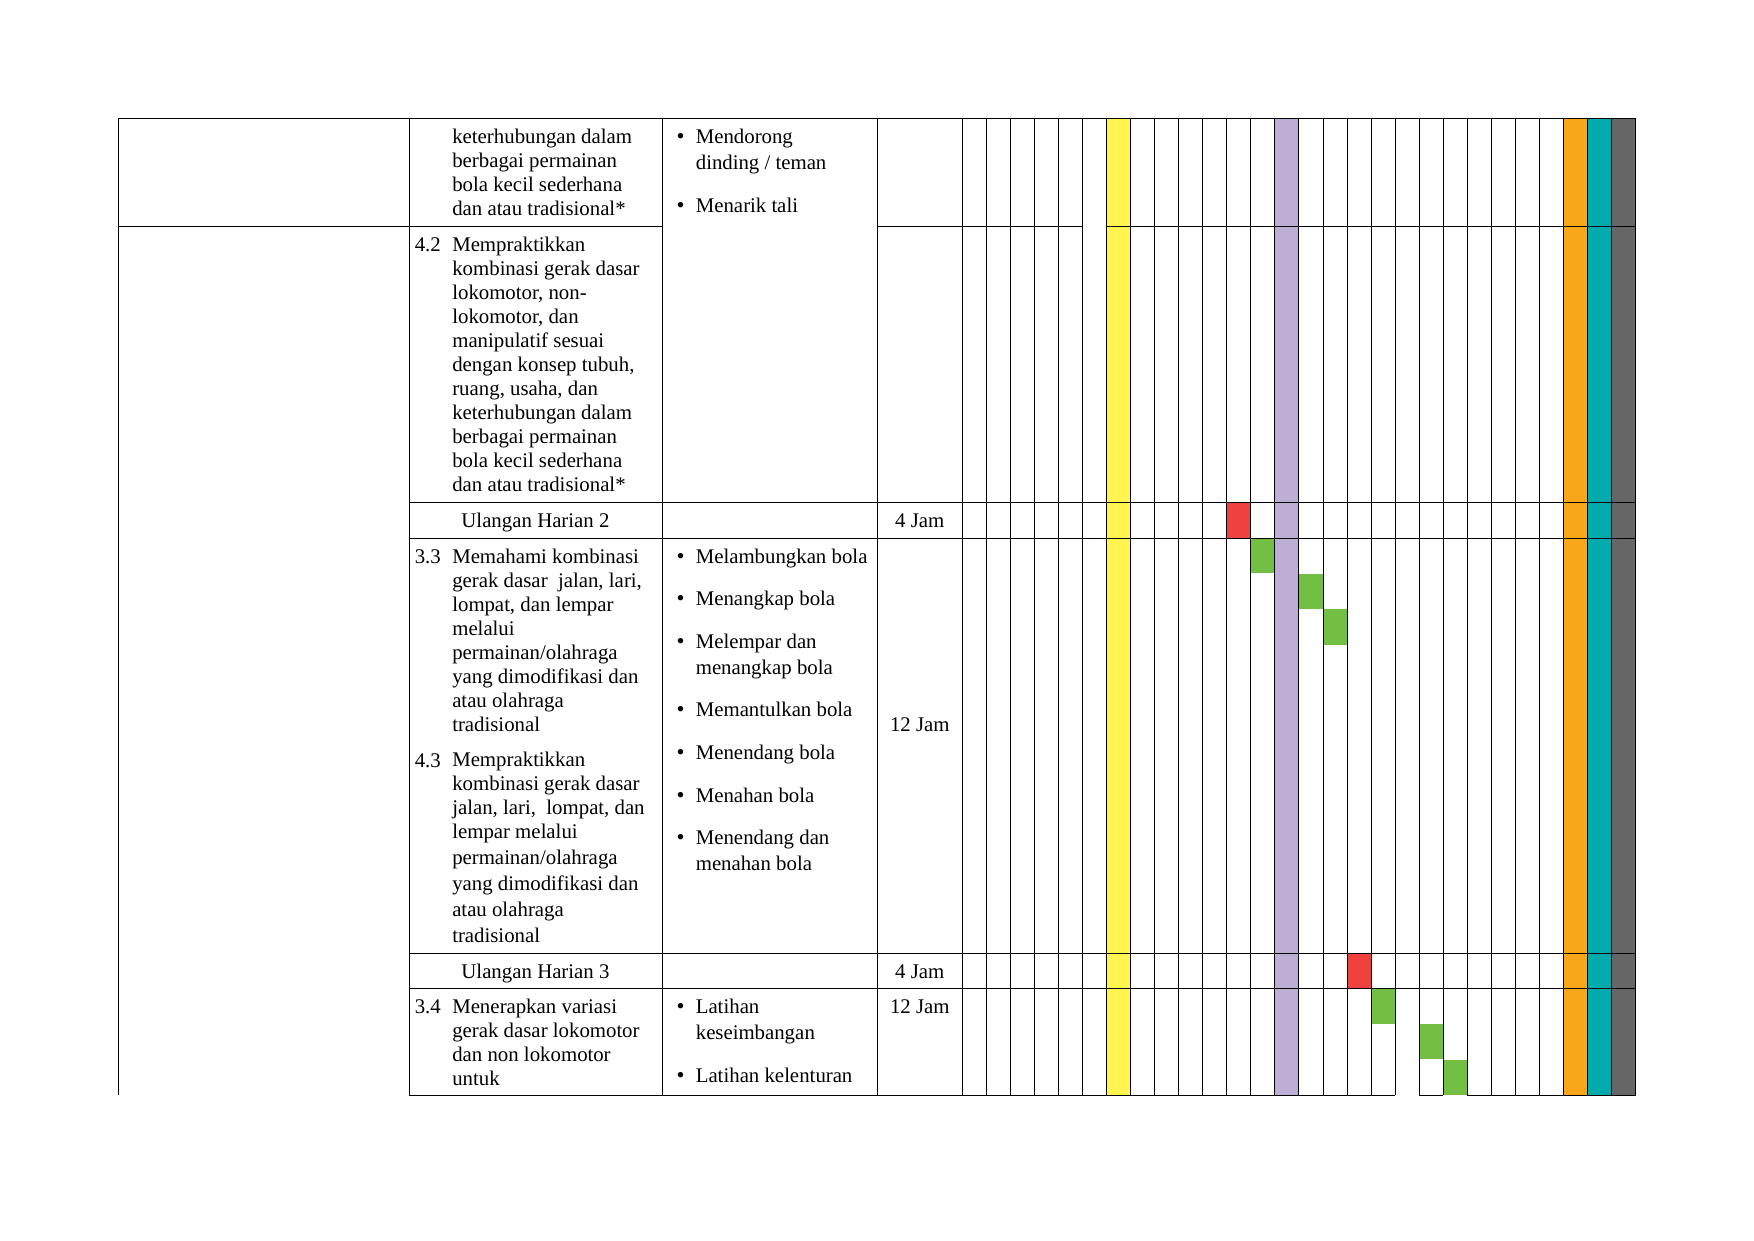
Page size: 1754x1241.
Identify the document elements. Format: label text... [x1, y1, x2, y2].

table_cell [1107, 119, 1130, 226]
table_cell [1420, 1024, 1443, 1059]
table_cell 12 Jam [878, 989, 962, 1095]
table_cell [1516, 227, 1539, 502]
table_cell 4 Jam [878, 503, 962, 538]
table_cell [1203, 989, 1226, 1095]
table_cell [1011, 227, 1034, 502]
table_cell [1059, 119, 1082, 226]
table_cell [1444, 742, 1467, 953]
table_cell [1540, 119, 1563, 226]
table_cell [1372, 503, 1395, 538]
table_cell [1251, 742, 1274, 953]
table_cell [963, 119, 986, 226]
table_cell [1299, 574, 1323, 609]
table_cell [1588, 989, 1611, 1095]
table_cell [1564, 227, 1587, 502]
table_cell [1275, 989, 1298, 1095]
table_cell [1540, 539, 1563, 742]
table_cell [1107, 742, 1130, 953]
table_cell [1227, 954, 1250, 988]
table_cell [1131, 227, 1154, 502]
table_cell [1420, 539, 1443, 742]
table_cell [1035, 503, 1058, 538]
table_cell [1059, 227, 1082, 502]
table_cell [1059, 503, 1082, 538]
table_cell [1179, 119, 1202, 226]
table_cell [1203, 227, 1226, 502]
table_cell [148, 227, 409, 502]
table_cell [148, 119, 409, 226]
table_cell [1035, 742, 1058, 953]
table_cell [1299, 503, 1323, 538]
table_cell [1324, 742, 1347, 953]
table_cell [1179, 227, 1202, 502]
table_cell [1227, 119, 1250, 226]
table_cell [1035, 954, 1058, 988]
table_cell [1348, 989, 1371, 1095]
table_cell Mempraktikkan kombinasi gerak dasar jalan, lari, lompat, dan lempar melalui permainan/olahraga yang dimodifikasi dan atau olahraga tradisional [446, 742, 662, 953]
table_cell [119, 502, 147, 538]
table_cell [1492, 119, 1515, 226]
table_cell [1275, 954, 1298, 988]
table_cell [1588, 954, 1611, 988]
table_cell [119, 953, 147, 988]
table_cell [1035, 227, 1058, 502]
table_cell [878, 227, 962, 502]
table_cell [1011, 954, 1034, 988]
table_cell [1468, 119, 1491, 226]
table_cell [1155, 227, 1178, 502]
table_cell [1540, 227, 1563, 502]
table_cell keterhubungan dalam berbagai permainan bola kecil sederhana dan atau tradisional* [446, 119, 662, 226]
table_cell [1324, 227, 1347, 502]
table_cell 3.3 [410, 539, 446, 742]
table_cell [1324, 119, 1347, 226]
table_cell [1059, 539, 1082, 742]
table_cell [1299, 989, 1323, 1095]
table_cell [148, 953, 409, 988]
table_cell [1516, 503, 1539, 538]
table_cell [1516, 539, 1539, 742]
table_cell [1444, 119, 1467, 226]
table_cell [987, 503, 1010, 538]
table_cell [1035, 539, 1058, 742]
table_cell [963, 539, 986, 742]
table_cell [1612, 742, 1635, 953]
table_cell [1324, 954, 1347, 988]
table_cell [119, 742, 147, 953]
table_cell [663, 954, 877, 988]
table_cell [963, 989, 986, 1095]
table_cell Ulangan Harian 3 [410, 954, 662, 988]
table_cell [119, 227, 147, 502]
table_cell [1420, 503, 1443, 538]
table_cell [1324, 539, 1347, 573]
table_cell [1492, 954, 1515, 988]
table_cell [1348, 503, 1371, 538]
table_cell [1155, 119, 1178, 226]
table_cell [1107, 503, 1130, 538]
table_cell [1107, 989, 1130, 1095]
table_cell [1011, 503, 1034, 538]
table_cell [1492, 989, 1515, 1095]
table_cell [1444, 989, 1467, 1024]
table_cell [1083, 119, 1106, 502]
table_cell [1612, 119, 1635, 226]
table_cell [1155, 742, 1178, 953]
table_cell [1396, 742, 1419, 953]
table_cell [1251, 227, 1274, 502]
table_cell [1011, 742, 1034, 953]
table_cell [1468, 989, 1491, 1095]
table_cell [1083, 954, 1106, 988]
table_cell [1420, 954, 1443, 988]
table_cell [1396, 119, 1419, 226]
table_cell [1540, 742, 1563, 953]
table_cell Melambungkan bola Menangkap bola Melempar dan menangkap bola Memantulkan bola Menendang bola Menahan bola Menendang dan menahan bola [663, 539, 877, 953]
table_cell [1564, 119, 1587, 226]
table_cell [1612, 227, 1635, 502]
table_cell [119, 538, 147, 742]
table_cell [1131, 954, 1154, 988]
table_cell [1251, 119, 1274, 226]
table_cell Duduk mencium lutut Duduk selunjur mencium lantai Mendorong dinding / teman Menarik tali [663, 119, 877, 502]
table_cell [1324, 989, 1347, 1095]
table_cell [1011, 539, 1034, 742]
table_cell [1131, 989, 1154, 1095]
table_cell [1059, 989, 1082, 1095]
table_cell [1612, 954, 1635, 988]
table_cell [1251, 503, 1274, 538]
table_cell [1131, 503, 1154, 538]
table_cell [1203, 954, 1226, 988]
table_cell [1420, 742, 1443, 953]
table_cell [878, 119, 962, 226]
table_cell [1492, 503, 1515, 538]
table_cell [987, 742, 1010, 953]
table_cell [1468, 539, 1491, 742]
table_cell [1564, 989, 1587, 1095]
table_cell [987, 989, 1010, 1095]
table_cell Mempraktikkan kombinasi gerak dasar lokomotor, non-lokomotor, dan manipulatif sesuai dengan konsep tubuh, ruang, usaha, dan keterhubungan dalam berbagai permainan bola kecil sederhana dan atau tradisional* [446, 227, 662, 502]
table_cell [1083, 989, 1106, 1095]
table_cell [1155, 989, 1178, 1095]
table_cell [1564, 539, 1587, 742]
table_cell [1251, 574, 1274, 742]
table_cell [1179, 503, 1202, 538]
table_cell [1179, 954, 1202, 988]
table_cell [1372, 539, 1395, 742]
table_cell [1348, 954, 1371, 988]
table_cell [1107, 227, 1130, 502]
table_cell [1251, 539, 1274, 573]
table_cell [1516, 989, 1539, 1095]
table_cell [1516, 742, 1539, 953]
table_cell [963, 742, 986, 953]
table_cell [1444, 954, 1467, 988]
table_cell [1299, 609, 1323, 742]
table_cell [1372, 742, 1395, 953]
table_cell [663, 503, 877, 538]
table_cell [148, 988, 409, 1095]
table_cell [1540, 989, 1563, 1095]
table_cell [1251, 989, 1274, 1095]
table_cell [1275, 227, 1298, 502]
table_cell [1348, 119, 1371, 226]
table_cell [1468, 503, 1491, 538]
table_cell [1131, 539, 1154, 742]
table_cell [1612, 539, 1635, 742]
table_cell 4.3 [410, 742, 446, 953]
table_cell [148, 502, 409, 538]
table_cell [1083, 503, 1106, 538]
table_cell [1155, 954, 1178, 988]
table_cell [1227, 503, 1250, 538]
table_cell [1275, 503, 1298, 538]
table_cell [1179, 989, 1202, 1095]
table_cell [963, 954, 986, 988]
table_cell [1612, 503, 1635, 538]
table_cell [1468, 227, 1491, 502]
table_cell [1299, 954, 1323, 988]
table_cell [119, 988, 147, 1095]
table_cell [1372, 227, 1395, 502]
table_cell [1492, 539, 1515, 742]
table_cell [1588, 539, 1611, 742]
table_cell [1564, 954, 1587, 988]
table_cell Menerapkan variasi gerak dasar lokomotor dan non lokomotor untuk [446, 989, 662, 1095]
table_cell [1588, 227, 1611, 502]
table_cell [1035, 119, 1058, 226]
table_cell [1372, 954, 1395, 988]
table_cell [1444, 227, 1467, 502]
table_cell [1372, 1024, 1395, 1095]
table_cell [148, 742, 409, 953]
table_cell Latihan keseimbangan Latihan kelenturan Latihan kekuatan [663, 989, 877, 1095]
table_cell [1564, 742, 1587, 953]
table_cell [1251, 954, 1274, 988]
table_cell [1588, 742, 1611, 953]
table_cell [1492, 227, 1515, 502]
table_cell [1083, 742, 1106, 953]
table_cell [1131, 119, 1154, 226]
table_cell [1492, 742, 1515, 953]
table_cell [410, 119, 446, 226]
table_cell [1299, 119, 1323, 226]
table_cell [1420, 119, 1443, 226]
table_cell [1107, 954, 1130, 988]
table_cell Ulangan Harian 2 [410, 503, 662, 538]
table_cell [1468, 954, 1491, 988]
table_cell [1396, 954, 1419, 988]
table_cell 4 Jam [878, 954, 962, 988]
table_cell [1420, 227, 1443, 502]
table_cell [987, 119, 1010, 226]
table_cell [1564, 503, 1587, 538]
table_cell [1227, 989, 1250, 1095]
table_cell [987, 539, 1010, 742]
table_cell [1396, 539, 1419, 742]
table_cell [1324, 609, 1347, 645]
table_cell [1396, 503, 1419, 538]
table_cell [1059, 742, 1082, 953]
table_cell [1348, 539, 1371, 742]
table_cell [1179, 539, 1202, 742]
table_cell [1420, 989, 1443, 1024]
table_cell [1155, 503, 1178, 538]
table_cell [1299, 742, 1323, 953]
table_cell [1179, 742, 1202, 953]
table_cell [1444, 539, 1467, 742]
table_cell [1275, 119, 1298, 226]
table_cell [1396, 227, 1419, 502]
table_cell [1324, 574, 1347, 609]
table_cell [1011, 119, 1034, 226]
table_cell [1299, 539, 1323, 573]
table_cell [1299, 227, 1323, 502]
table_cell [1011, 989, 1034, 1095]
table_cell [1396, 989, 1419, 1095]
table_cell Memahami kombinasi gerak dasar jalan, lari, lompat, dan lempar melalui permainan/olahraga yang dimodifikasi dan atau olahraga tradisional [446, 539, 662, 742]
table_cell [119, 119, 147, 226]
table_cell [1540, 503, 1563, 538]
table_cell [1372, 119, 1395, 226]
table_cell [1227, 742, 1250, 953]
table_cell [1516, 119, 1539, 226]
table_cell [148, 538, 409, 742]
table_cell [1516, 954, 1539, 988]
table_cell [1083, 539, 1106, 742]
table_cell [1612, 989, 1635, 1095]
table_cell 3.4 [410, 989, 446, 1095]
table_cell [1444, 1060, 1467, 1095]
table_cell [1275, 742, 1298, 953]
table_cell 12 Jam [878, 539, 962, 742]
table_cell [1131, 742, 1154, 953]
table_cell [1155, 539, 1178, 742]
table_cell [1203, 742, 1226, 953]
table_cell [1107, 539, 1130, 742]
table_cell [1275, 539, 1298, 742]
table_cell [963, 503, 986, 538]
table_cell [1203, 539, 1226, 742]
table_cell [1444, 503, 1467, 538]
table_cell [1059, 954, 1082, 988]
table_cell [878, 742, 962, 953]
table_cell [1468, 742, 1491, 953]
table_cell [1588, 119, 1611, 226]
table_cell [1348, 742, 1371, 953]
table_cell [1420, 1060, 1443, 1095]
table_cell [963, 227, 986, 502]
table_cell [1372, 989, 1395, 1024]
table_cell [987, 954, 1010, 988]
table_cell [987, 227, 1010, 502]
table_cell [1444, 1024, 1467, 1059]
table_cell [1203, 119, 1226, 226]
table_cell [1348, 227, 1371, 502]
table_cell [1227, 227, 1250, 502]
table_cell 4.2 [410, 227, 446, 502]
table_cell [1227, 539, 1250, 742]
table_cell [1588, 503, 1611, 538]
table_cell [1540, 954, 1563, 988]
table_cell [1203, 503, 1226, 538]
table_cell [1324, 503, 1347, 538]
table_cell [1035, 989, 1058, 1095]
table_cell [1324, 645, 1347, 742]
